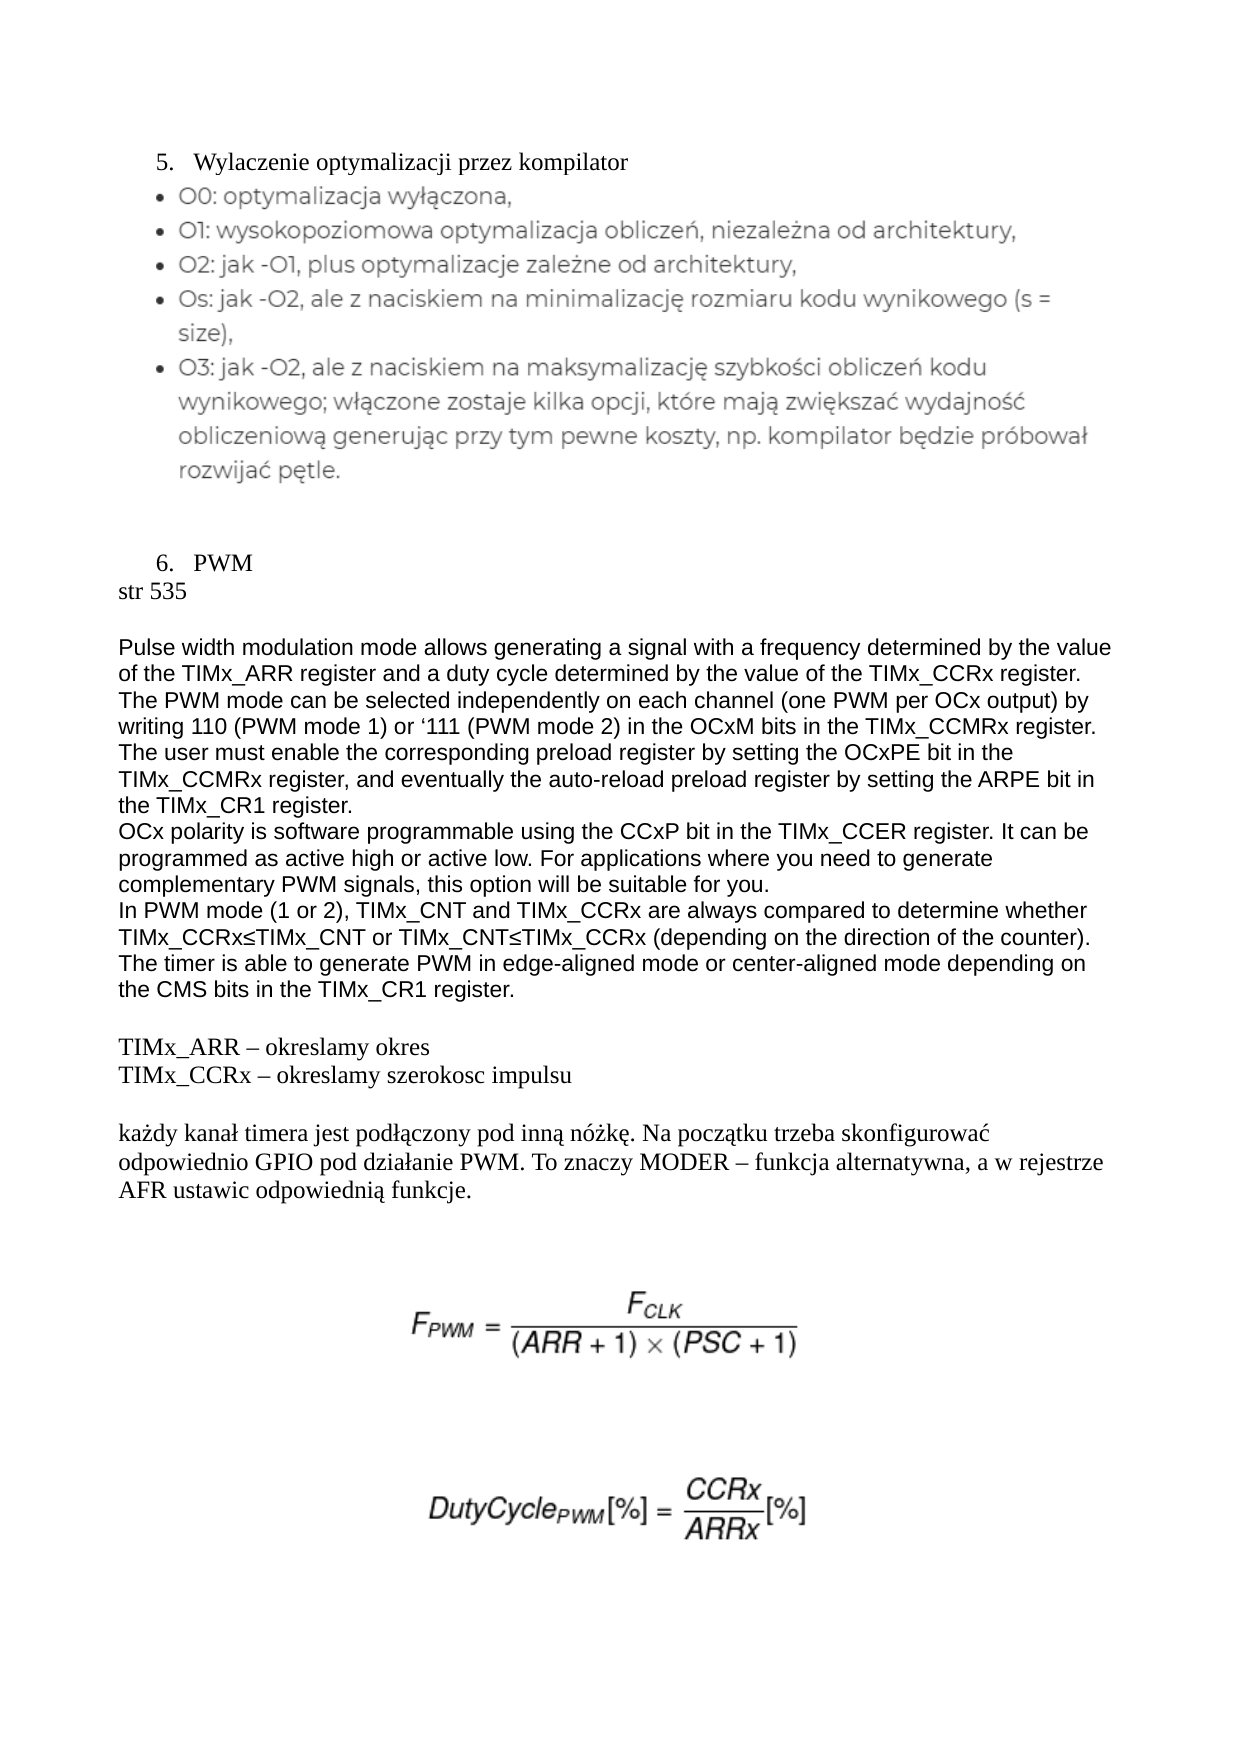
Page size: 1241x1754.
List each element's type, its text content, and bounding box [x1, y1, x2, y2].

text The timer is able to generate PWM in edge-aligned mode or center-aligned mode depending on the CMS bits in the TIMx_CR1 register. [118, 950, 1122, 1003]
list PWM [156, 548, 1122, 576]
text Pulse width modulation mode allows generating a signal with a frequency determined by the value of the TIMx_ARR register and a duty cycle determined by the value of the TIMx_CCRx register. The PWM mode can be selected independently on each channel (one PWM per OCx output) by writing 110 (PWM mode 1) or ‘111 (PWM mode 2) in the OCxM bits in the TIMx_CCMRx register. The user must enable the corresponding preload register by setting the OCxPE bit in the TIMx_CCMRx register, and eventually the auto-reload preload register by setting the ARPE bit in the TIMx_CR1 register. [118, 634, 1122, 818]
text OCx polarity is software programmable using the CCxP bit in the TIMx_CCER register. It can be programmed as active high or active low. For applications where you need to generate complementary PWM signals, this option will be suitable for you. [118, 818, 1122, 897]
text każdy kanał timera jest podłączony pod inną nóżkę. Na początku trzeba skonfigurować odpowiednio GPIO pod działanie PWM. To znaczy MODER – funkcja alternatywna, a w rejestrze AFR ustawic odpowiednią funkcje. [118, 1118, 1122, 1204]
text TIMx_ARR – okreslamy okres [118, 1032, 1122, 1060]
text TIMx_CCRx – okreslamy szerokosc impulsu [118, 1060, 1122, 1089]
text In PWM mode (1 or 2), TIMx_CNT and TIMx_CCRx are always compared to determine whether TIMx_CCRx≤TIMx_CNT or TIMx_CNT≤TIMx_CCRx (depending on the direction of the counter). [118, 897, 1122, 950]
text str 535 [118, 576, 1122, 605]
list Wylaczenie optymalizacji przez kompilator [156, 147, 1122, 176]
